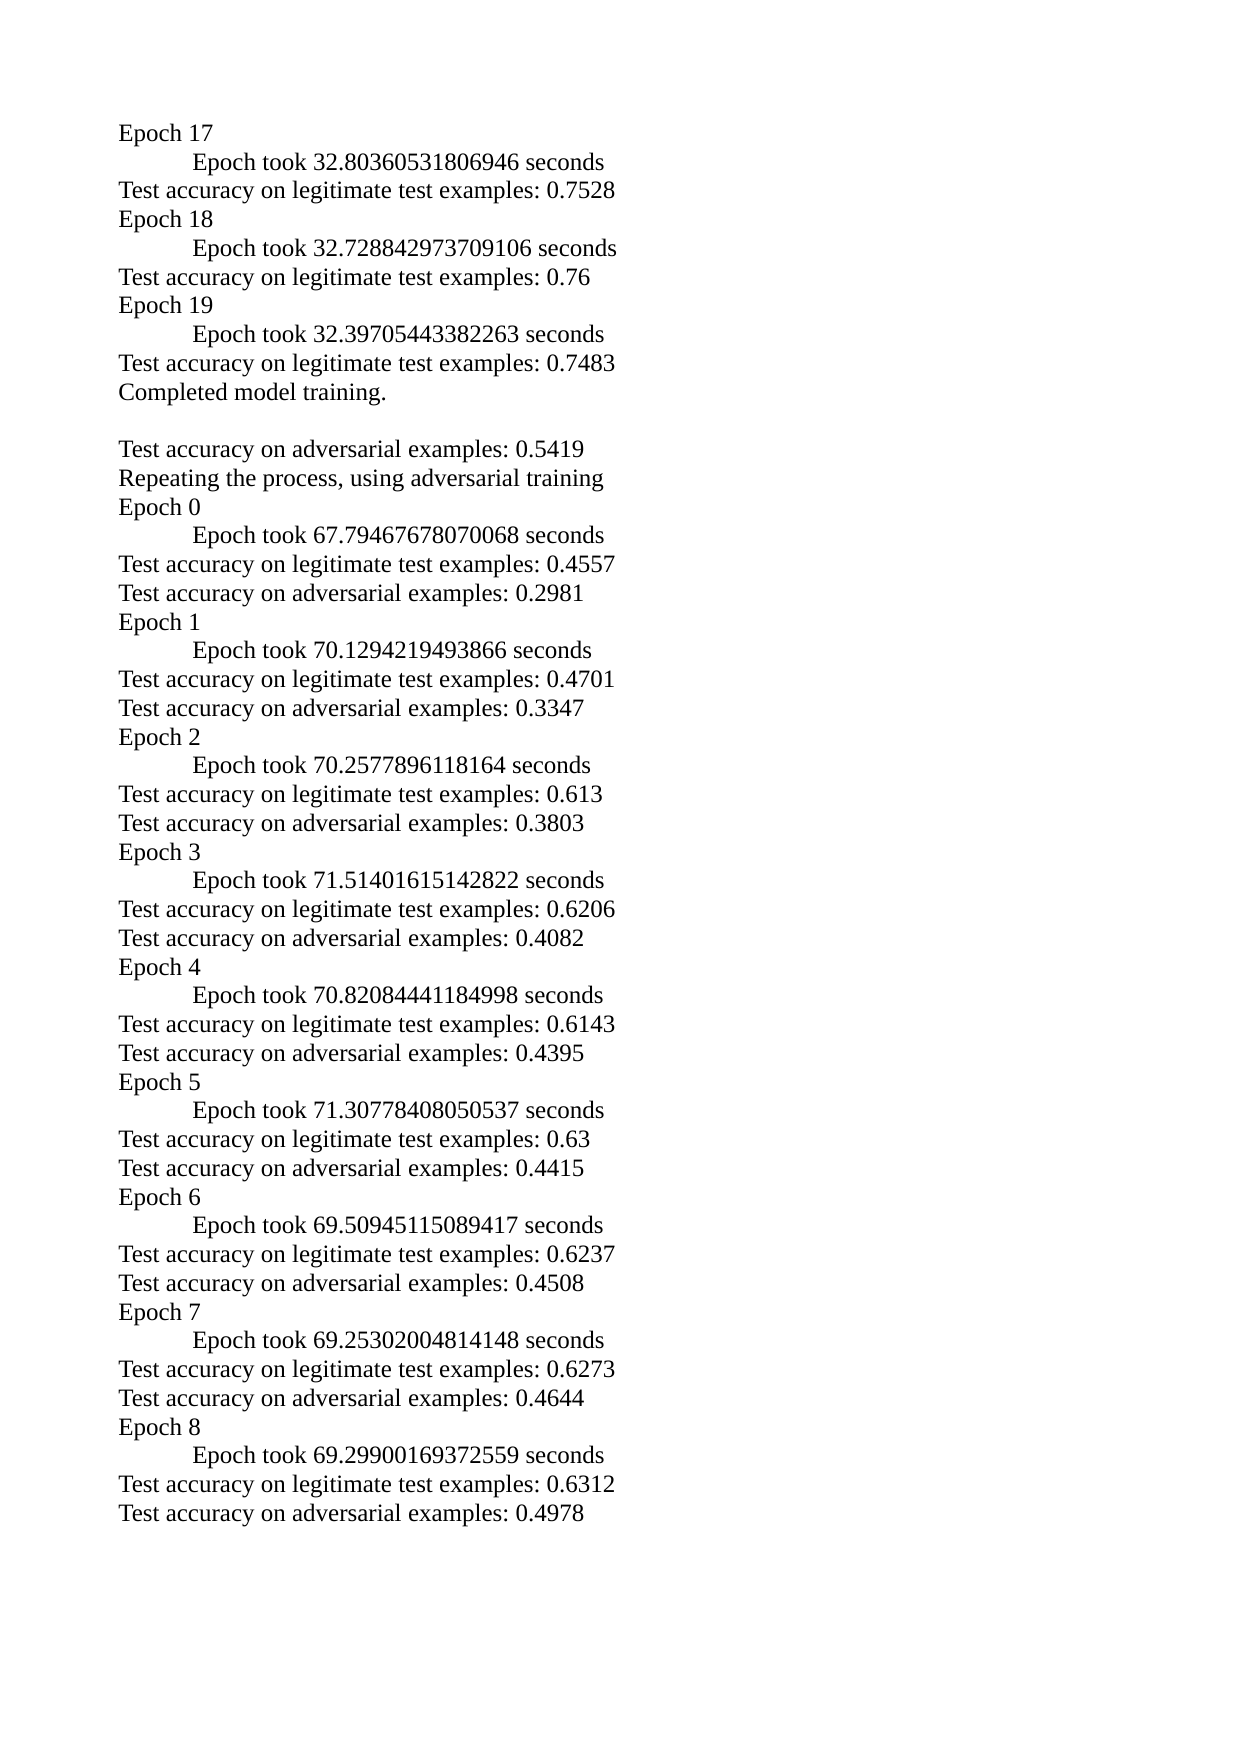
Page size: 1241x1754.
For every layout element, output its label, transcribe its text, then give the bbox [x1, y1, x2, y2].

text Epoch took 67.79467678070068 seconds [118, 521, 1122, 549]
text Test accuracy on legitimate test examples: 0.4557 [118, 549, 1122, 578]
text Epoch 8 [118, 1412, 1122, 1441]
text Test accuracy on adversarial examples: 0.4395 [118, 1038, 1122, 1067]
text Epoch 19 [118, 291, 1122, 319]
text Test accuracy on legitimate test examples: 0.7483 [118, 348, 1122, 377]
text Repeating the process, using adversarial training [118, 463, 1122, 492]
text Epoch 5 [118, 1067, 1122, 1096]
text Test accuracy on adversarial examples: 0.3347 [118, 693, 1122, 722]
text Epoch took 32.728842973709106 seconds [118, 233, 1122, 262]
text Epoch 1 [118, 607, 1122, 636]
text Test accuracy on adversarial examples: 0.4978 [118, 1498, 1122, 1527]
text Epoch 6 [118, 1182, 1122, 1211]
text Epoch 3 [118, 837, 1122, 866]
text Epoch 2 [118, 722, 1122, 751]
text Test accuracy on legitimate test examples: 0.6312 [118, 1469, 1122, 1498]
text Epoch 17 [118, 118, 1122, 147]
text Epoch 4 [118, 952, 1122, 981]
text Epoch took 70.82084441184998 seconds [118, 981, 1122, 1009]
text Test accuracy on adversarial examples: 0.5419 [118, 434, 1122, 463]
text Test accuracy on legitimate test examples: 0.613 [118, 779, 1122, 808]
text Completed model training. [118, 377, 1122, 406]
text Test accuracy on adversarial examples: 0.4644 [118, 1383, 1122, 1412]
text Epoch took 69.25302004814148 seconds [118, 1326, 1122, 1354]
text Test accuracy on legitimate test examples: 0.6273 [118, 1354, 1122, 1383]
text Epoch 18 [118, 204, 1122, 233]
text Epoch 0 [118, 492, 1122, 521]
text Test accuracy on adversarial examples: 0.3803 [118, 808, 1122, 837]
text Test accuracy on adversarial examples: 0.4508 [118, 1268, 1122, 1297]
text Epoch took 32.80360531806946 seconds [118, 147, 1122, 176]
text Test accuracy on legitimate test examples: 0.6143 [118, 1009, 1122, 1038]
text Epoch 7 [118, 1297, 1122, 1326]
text Test accuracy on adversarial examples: 0.4415 [118, 1153, 1122, 1182]
text Epoch took 70.2577896118164 seconds [118, 751, 1122, 779]
text Test accuracy on legitimate test examples: 0.4701 [118, 664, 1122, 693]
text Test accuracy on legitimate test examples: 0.63 [118, 1124, 1122, 1153]
text Test accuracy on adversarial examples: 0.4082 [118, 923, 1122, 952]
text Test accuracy on legitimate test examples: 0.6237 [118, 1239, 1122, 1268]
text Test accuracy on legitimate test examples: 0.6206 [118, 894, 1122, 923]
text Epoch took 69.29900169372559 seconds [118, 1441, 1122, 1469]
text Epoch took 69.50945115089417 seconds [118, 1211, 1122, 1239]
text Epoch took 70.1294219493866 seconds [118, 636, 1122, 664]
text Test accuracy on legitimate test examples: 0.76 [118, 262, 1122, 291]
text Epoch took 71.51401615142822 seconds [118, 866, 1122, 894]
text Test accuracy on adversarial examples: 0.2981 [118, 578, 1122, 607]
text Test accuracy on legitimate test examples: 0.7528 [118, 176, 1122, 204]
text Epoch took 71.30778408050537 seconds [118, 1096, 1122, 1124]
text Epoch took 32.39705443382263 seconds [118, 319, 1122, 348]
